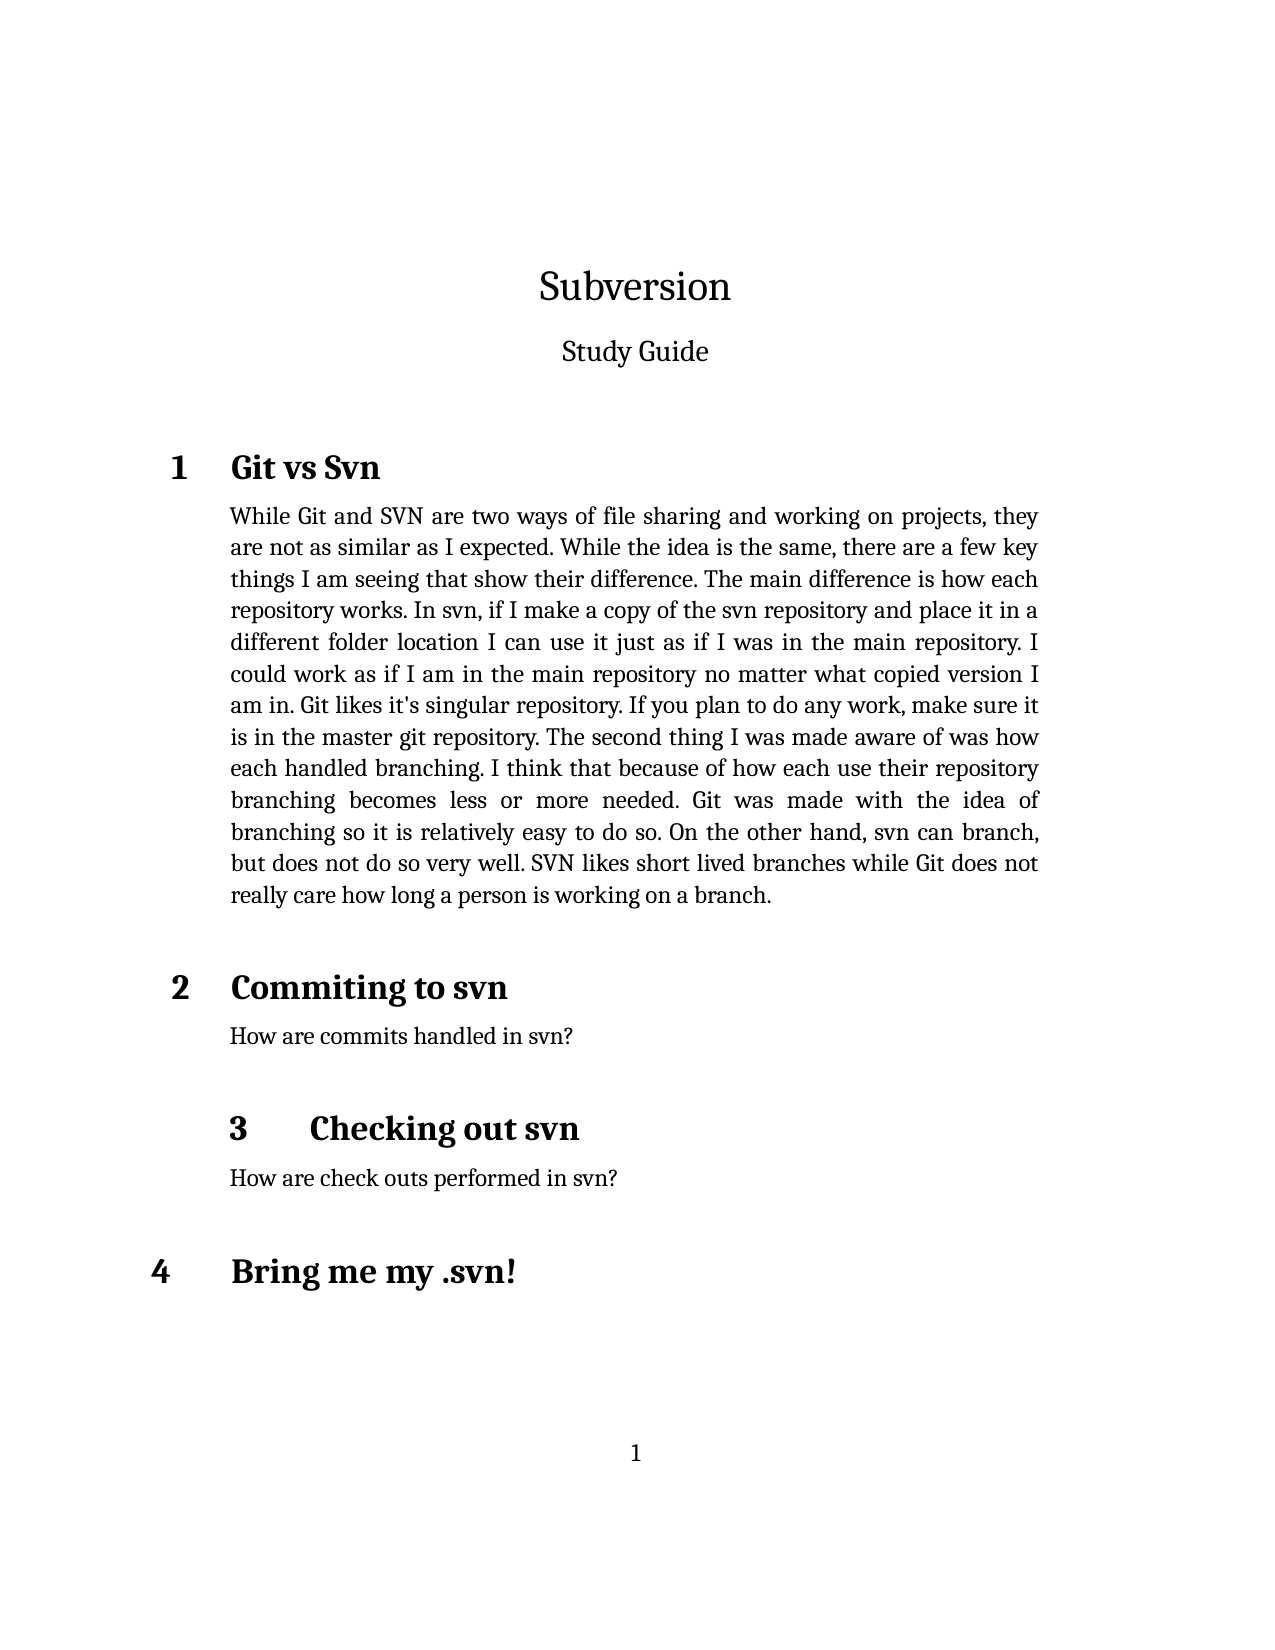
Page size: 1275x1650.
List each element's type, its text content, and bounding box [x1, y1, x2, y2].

list Git vs Svn [171, 447, 1040, 488]
text How are commits handled in svn? [229, 1022, 1040, 1051]
text While Git and SVN are two ways of file sharing and working on projects, they are not as similar as I expected. While the idea is the same, there are a few key things I am seeing that show their difference. The main difference is how each repository works. In svn, if I make a copy of the svn repository and place it in a different folder location I can use it just as if I was in the main repository. I could work as if I am in the main repository no matter what copied version I am in. Git likes it's singular repository. If you plan to do any work, make sure it is in the master git repository. The second thing I was made aware of was how each handled branching. I think that because of how each use their repository branching becomes less or more needed. Git was made with the idea of branching so it is relatively easy to do so. On the other hand, svn can branch, but does not do so very well. SVN likes short lived branches while Git does not really care how long a person is working on a branch. [229, 502, 1040, 909]
text How are check outs performed in svn? [229, 1164, 1040, 1193]
subtitle 3 Checking out svn [229, 1109, 1040, 1149]
text Subversion [231, 262, 1040, 311]
text Study Guide [231, 334, 1040, 368]
list Commiting to svn [171, 967, 1040, 1008]
list Bring me my .svn! [231, 1251, 1040, 1292]
